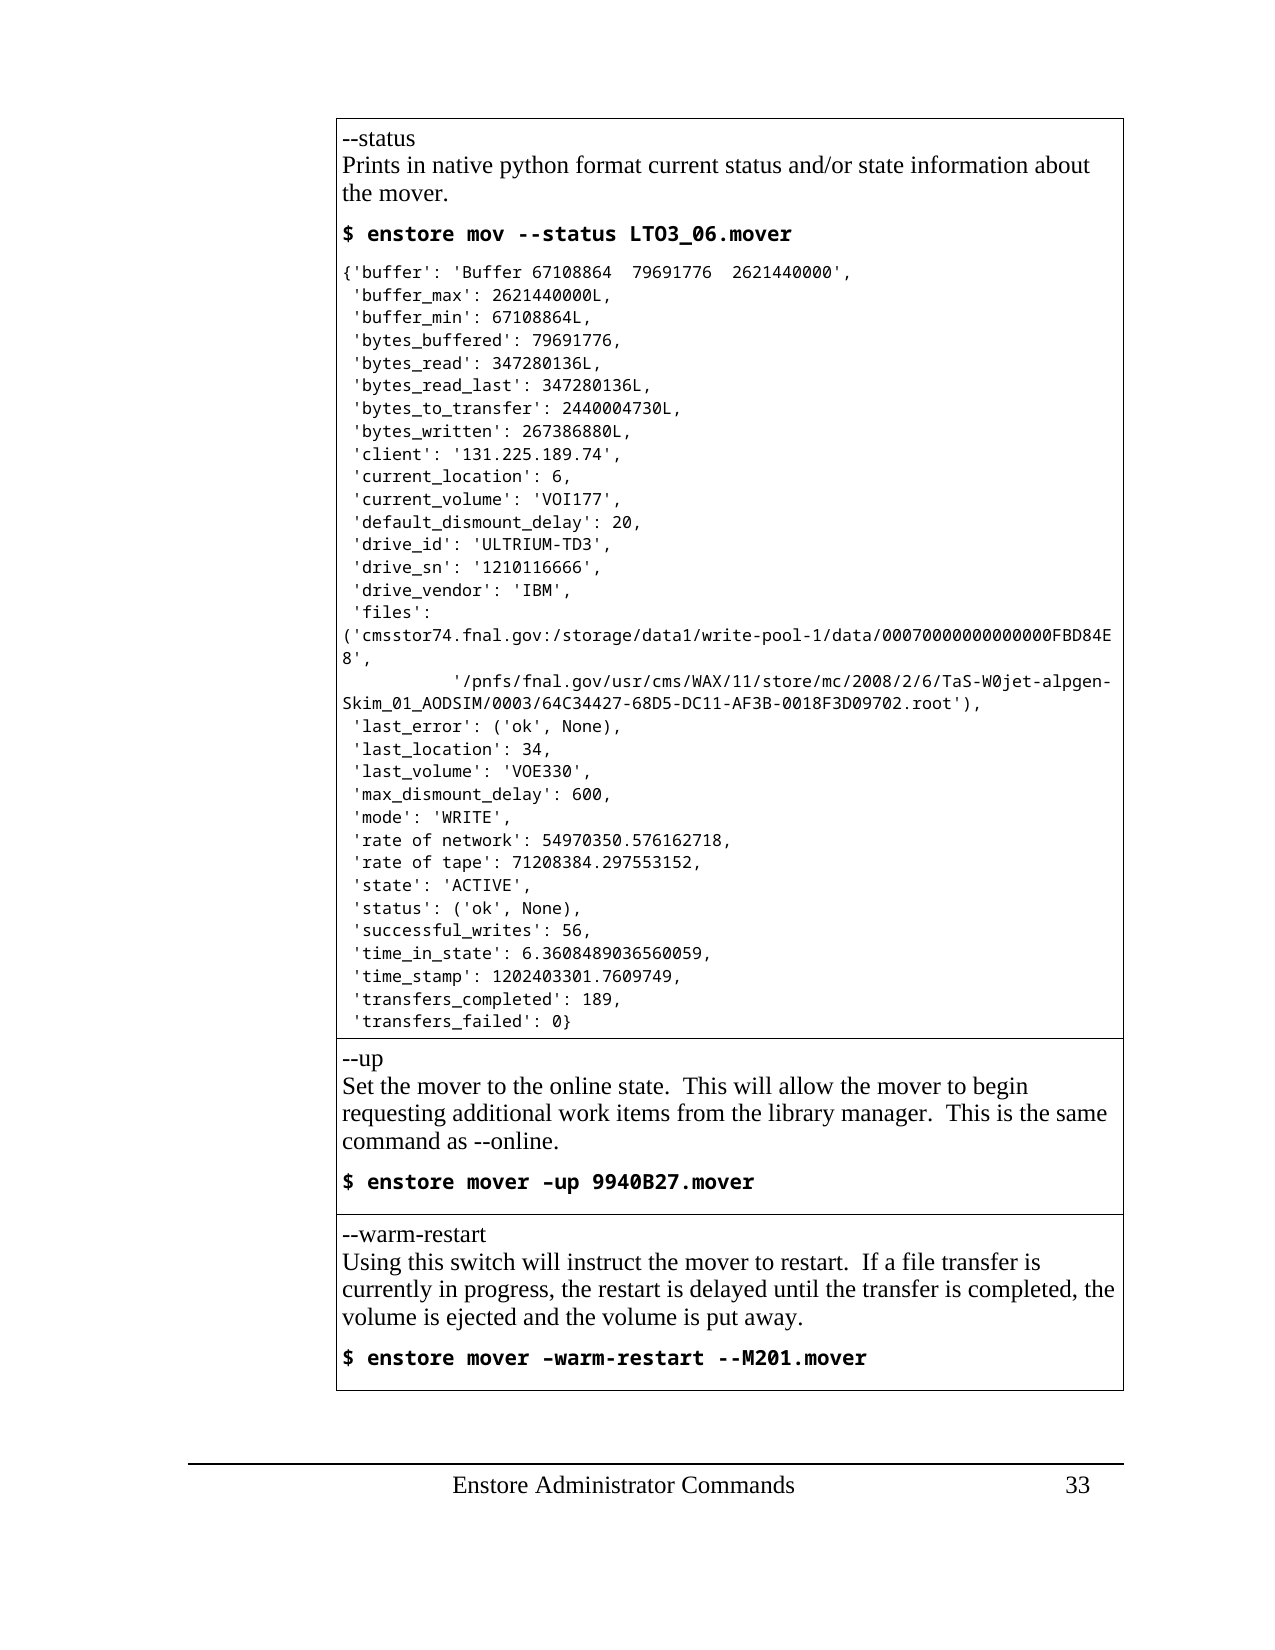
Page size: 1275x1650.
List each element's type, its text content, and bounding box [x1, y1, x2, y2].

table_cell --up Set the mover to the online state. This will allow the mover to begin requesting additional work items from the library manager. This is the same command as ‑‑online. $ enstore mover –up 9940B27.mover [337, 1039, 1123, 1214]
table_cell --warm-restart Using this switch will instruct the mover to restart. If a file transfer is currently in progress, the restart is delayed until the transfer is completed, the volume is ejected and the volume is put away. $ enstore mover –warm-restart --M201.mover [337, 1215, 1123, 1390]
table_cell --status Prints in native python format current status and/or state information about the mover. $ enstore mov --status LTO3_06.mover {'buffer': 'Buffer 67108864 79691776 2621440000', 'buffer_max': 2621440000L, 'buffer_min': 67108864L, 'bytes_buffered': 79691776, 'bytes_read': 347280136L, 'bytes_read_last': 347280136L, 'bytes_to_transfer': 2440004730L, 'bytes_written': 267386880L, 'client': '131.225.189.74', 'current_location': 6, 'current_volume': 'VOI177', 'default_dismount_delay': 20, 'drive_id': 'ULTRIUM-TD3', 'drive_sn': '1210116666', 'drive_vendor': 'IBM', 'files': ('cmsstor74.fnal.gov:/storage/data1/write-pool-1/data/00070000000000000FBD84E8', '/pnfs/fnal.gov/usr/cms/WAX/11/store/mc/2008/2/6/TaS-W0jet-alpgen-Skim_01_AODSIM/0003/64C34427-68D5-DC11-AF3B-0018F3D09702.root'), 'last_error': ('ok', None), 'last_location': 34, 'last_volume': 'VOE330', 'max_dismount_delay': 600, 'mode': 'WRITE', 'rate of network': 54970350.576162718, 'rate of tape': 71208384.297553152, 'state': 'ACTIVE', 'status': ('ok', None), 'successful_writes': 56, 'time_in_state': 6.3608489036560059, 'time_stamp': 1202403301.7609749, 'transfers_completed': 189, 'transfers_failed': 0} [337, 119, 1123, 1038]
